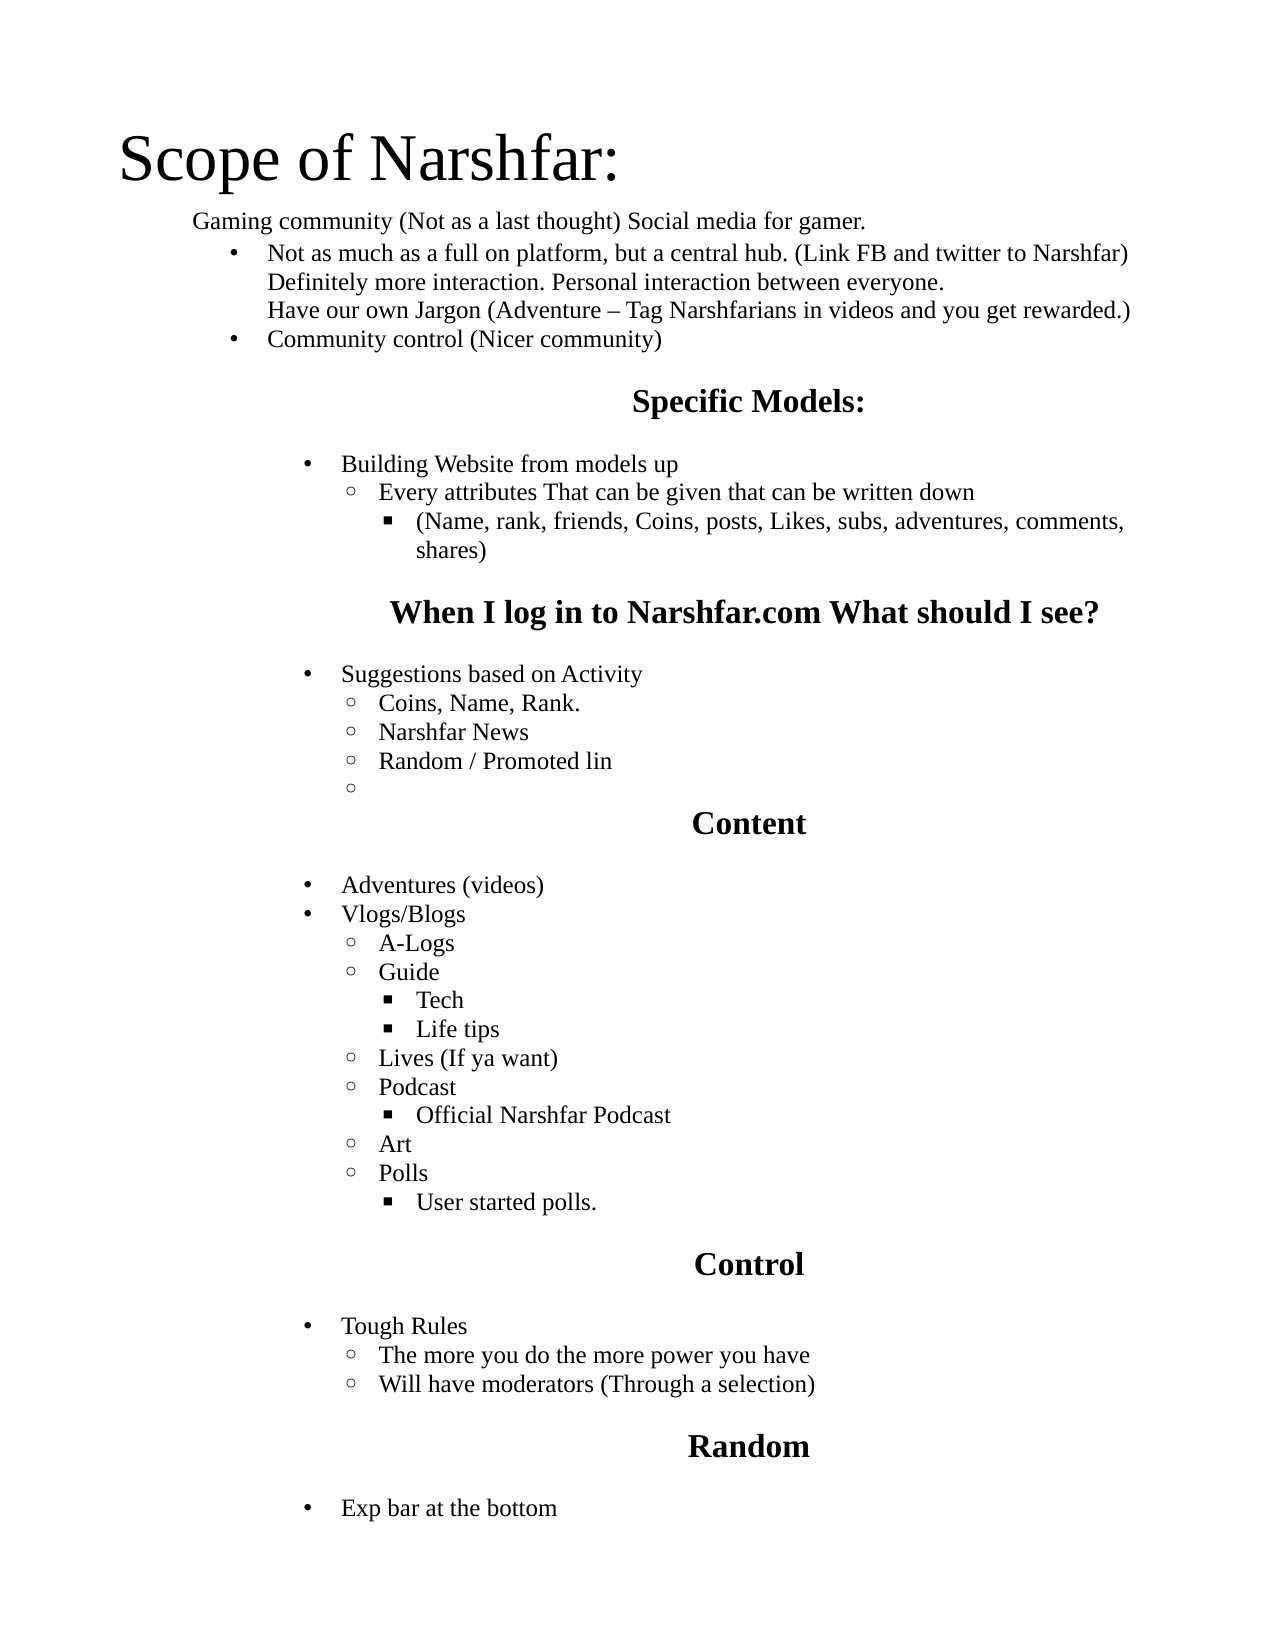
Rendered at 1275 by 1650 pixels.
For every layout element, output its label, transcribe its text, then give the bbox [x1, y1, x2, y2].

list Lives (If ya want) [341, 1043, 1157, 1072]
list Suggestions based on Activity [303, 659, 1157, 688]
list Narshfar News [341, 717, 1157, 746]
list Adventures (videos) [303, 870, 1157, 899]
list Random [303, 1426, 1157, 1464]
list Will have moderators (Through a selection) [341, 1369, 1157, 1397]
list Podcast [341, 1072, 1157, 1100]
list (Name, rank, friends, Coins, posts, Likes, subs, adventures, comments, shares) [378, 506, 1157, 564]
list Art [341, 1129, 1157, 1158]
list Vlogs/Blogs [303, 899, 1157, 928]
list Polls [341, 1158, 1157, 1187]
list Every attributes That can be given that can be written down [341, 477, 1157, 506]
list Content [303, 803, 1157, 842]
list Life tips [378, 1014, 1157, 1043]
list The more you do the more power you have [341, 1340, 1157, 1369]
list User started polls. [378, 1187, 1157, 1215]
text Gaming community (Not as a last thought) Social media for gamer. [118, 195, 1157, 238]
list Guide [341, 957, 1157, 985]
list Tech [378, 985, 1157, 1014]
list When I log in to Narshfar.com What should I see? [303, 592, 1157, 631]
list A-Logs [341, 928, 1157, 957]
list Community control (Nicer community) [229, 324, 1157, 353]
list Official Narshfar Podcast [378, 1100, 1157, 1129]
list Tough Rules [303, 1311, 1157, 1340]
list Random / Promoted lin [341, 746, 1157, 774]
text Scope of Narshfar: [118, 118, 1157, 195]
list Building Website from models up [303, 449, 1157, 477]
list Control [303, 1244, 1157, 1282]
list Exp bar at the bottom [303, 1493, 1157, 1522]
list Coins, Name, Rank. [341, 688, 1157, 717]
list Specific Models: [303, 382, 1157, 420]
list Not as much as a full on platform, but a central hub. (Link FB and twitter to Narshfar) Definitely more interaction. Personal interaction between everyone. Have our own Jargon (Adventure – Tag Narshfarians in videos and you get rewarded.) [229, 238, 1157, 324]
